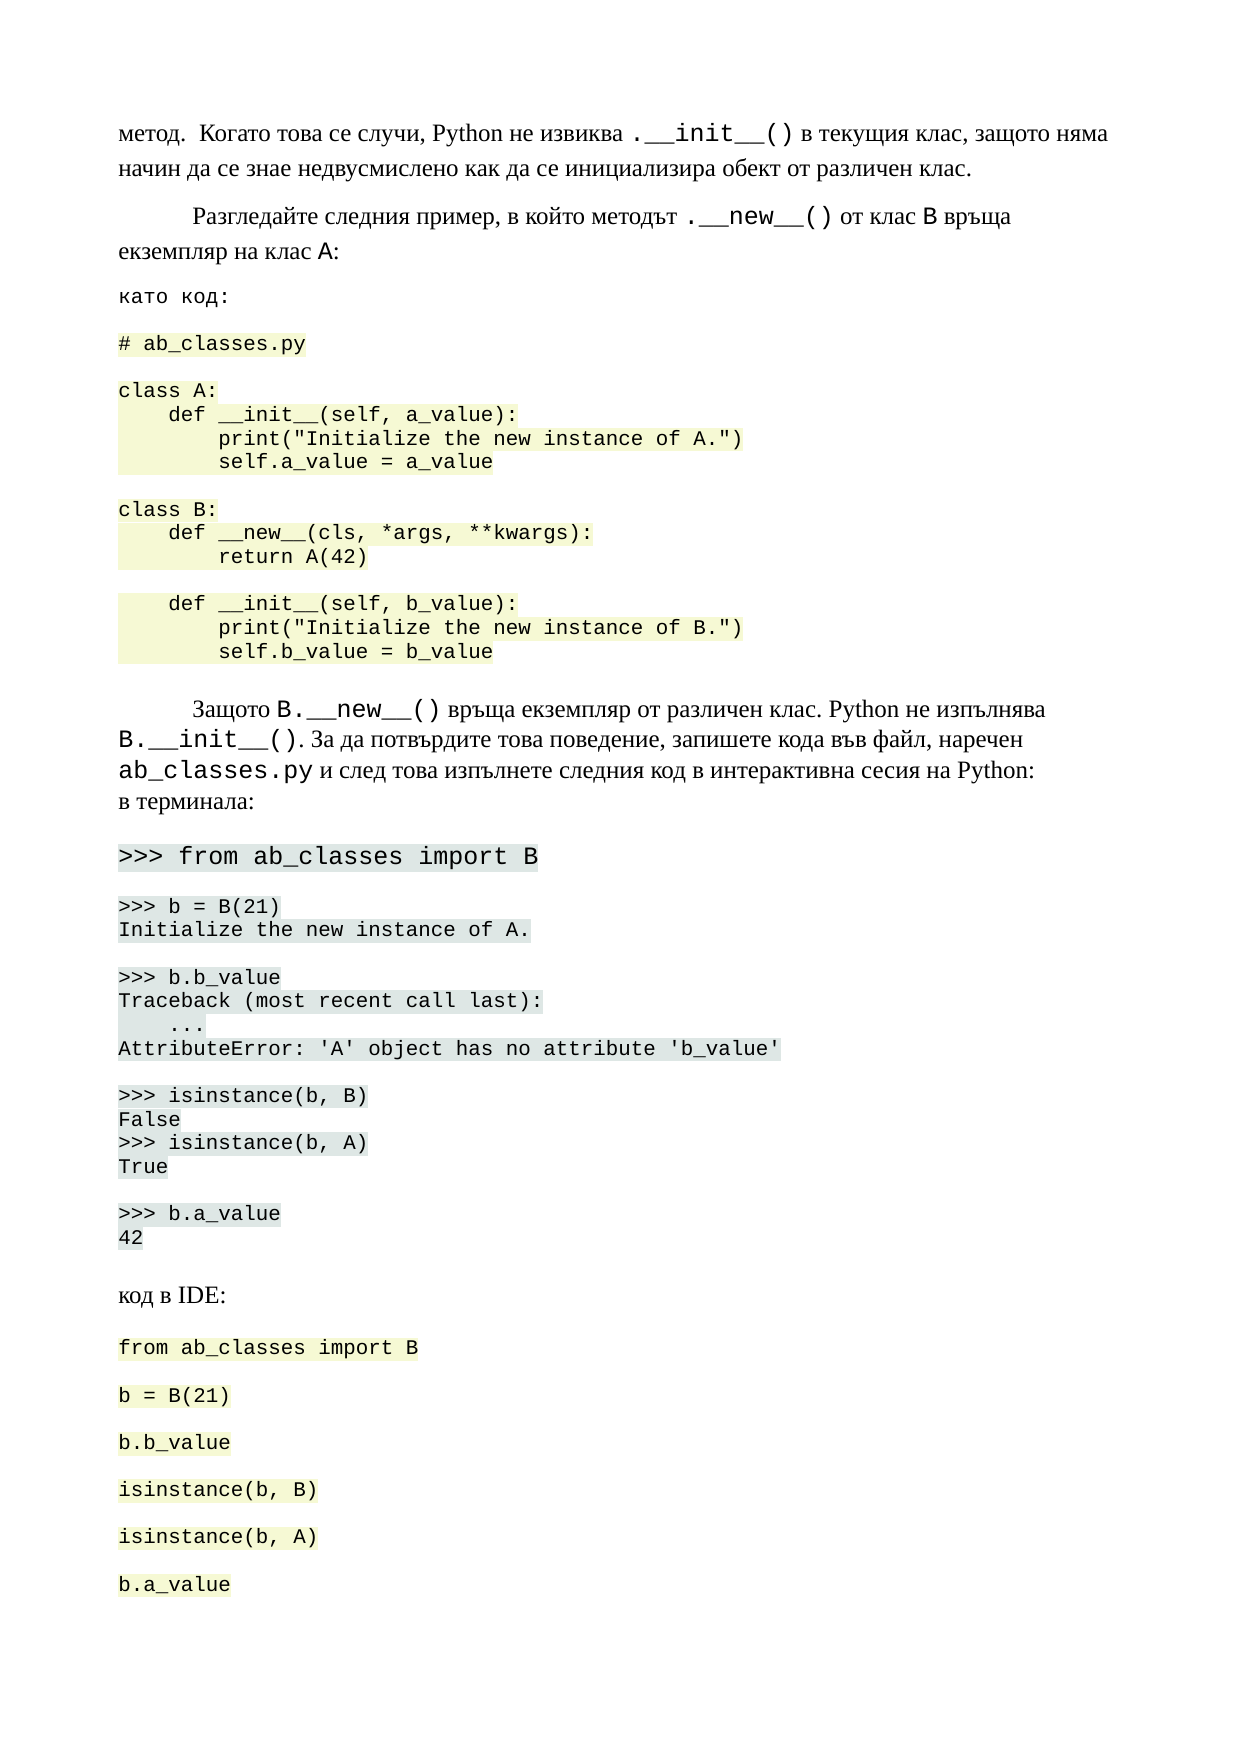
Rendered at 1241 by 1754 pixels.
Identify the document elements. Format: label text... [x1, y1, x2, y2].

text >>> b.b_value [118, 967, 1122, 990]
text 42 [118, 1227, 1122, 1250]
text >>> isinstance(b, A) [118, 1132, 1122, 1156]
text print("Initialize the new instance of A.") [118, 428, 1122, 451]
text from ab_classes import B [118, 1337, 1122, 1361]
text >>> isinstance(b, B) [118, 1085, 1122, 1108]
text self.a_value = a_value [118, 451, 1122, 475]
text def __init__(self, a_value): [118, 404, 1122, 428]
text False [118, 1108, 1122, 1132]
text isinstance(b, A) [118, 1527, 1122, 1550]
text код в IDE: [118, 1280, 1122, 1309]
text AttributeError: 'A' object has no attribute 'b_value' [118, 1038, 1122, 1061]
text >>> b.a_value [118, 1203, 1122, 1227]
text >>> from ab_classes import B [118, 815, 1122, 872]
text True [118, 1156, 1122, 1179]
text print("Initialize the new instance of B.") [118, 617, 1122, 641]
text class A: [118, 381, 1122, 404]
text Разгледайте следния пример, в който методът .__new__() от клас B връща екземпляр на клас A: [118, 201, 1122, 267]
text b = B(21) [118, 1385, 1122, 1408]
text b.b_value [118, 1432, 1122, 1456]
text def __init__(self, b_value): [118, 593, 1122, 617]
text return A(42) [118, 546, 1122, 570]
text def __new__(cls, *args, **kwargs): [118, 522, 1122, 546]
text като код: [118, 286, 1122, 309]
text self.b_value = b_value [118, 641, 1122, 664]
text Traceback (most recent call last): [118, 990, 1122, 1014]
text b.a_value [118, 1574, 1122, 1597]
text метод. Когато това се случи, Python не извиква .__init__() в текущия клас, защото няма начин да се знае недвусмислено как да се инициализира обект от различен клас. [118, 118, 1122, 182]
text # ab_classes.py [118, 333, 1122, 357]
text >>> b = B(21) [118, 896, 1122, 919]
text ... [118, 1014, 1122, 1038]
text class B: [118, 499, 1122, 522]
text Защото B.__new__() връща екземпляр от различен клас. Python не изпълнява B.__init__(). За да потвърдите това поведение, запишете кода във файл, наречен ab_classes.py и след това изпълнете следния код в интерактивна сесия на Python: [118, 694, 1122, 786]
text в терминала: [118, 786, 1122, 815]
text isinstance(b, B) [118, 1479, 1122, 1503]
text Initialize the new instance of A. [118, 919, 1122, 943]
